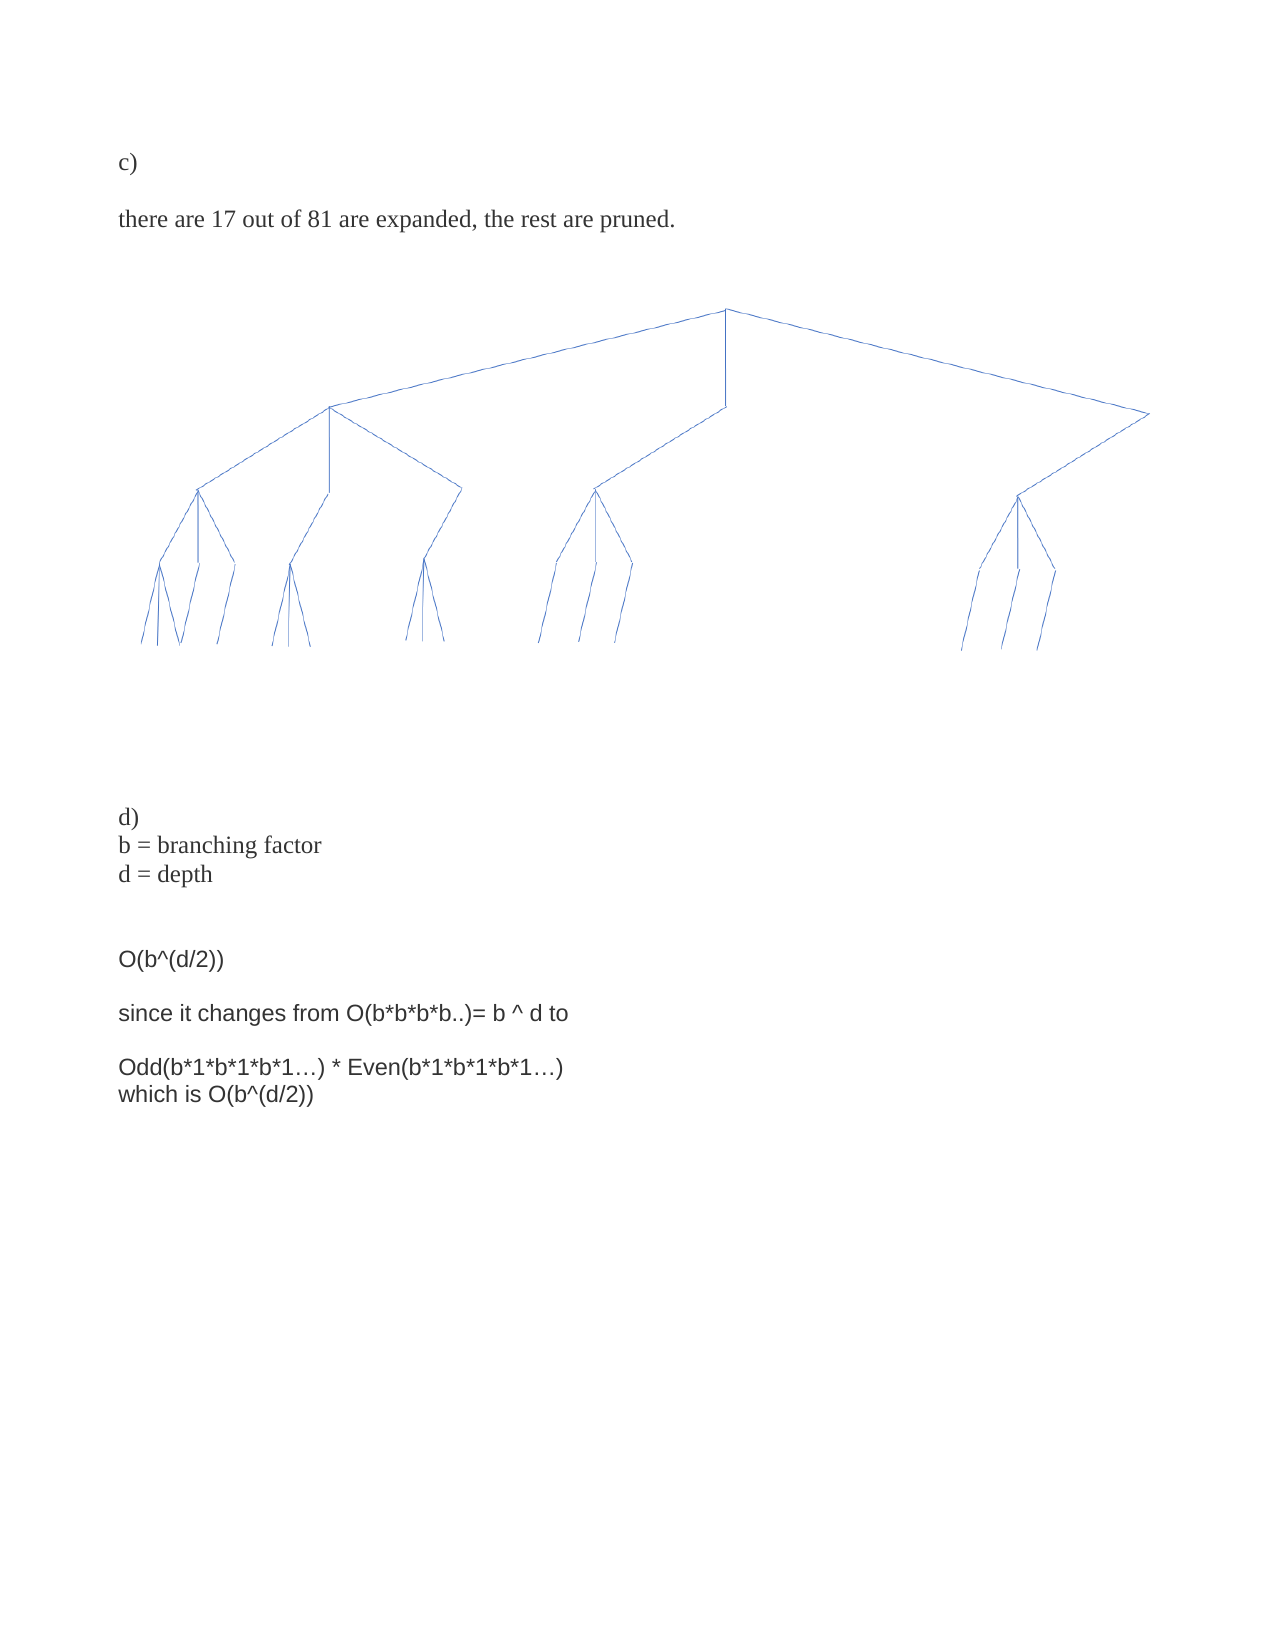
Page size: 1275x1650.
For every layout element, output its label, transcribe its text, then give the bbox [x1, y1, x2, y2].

text O(b^(d/2)) [118, 946, 1157, 972]
text b = branching factor [118, 831, 1157, 859]
picture [140, 279, 1180, 716]
text d = depth [118, 859, 1157, 888]
text which is O(b^(d/2)) [118, 1080, 1157, 1107]
text since it changes from O(b*b*b*b..)= b ^ d to [118, 999, 1157, 1026]
text Odd(b*1*b*1*b*1…) * Even(b*1*b*1*b*1…) [118, 1053, 1157, 1080]
text d) [118, 802, 1157, 831]
text there are 17 out of 81 are expanded, the rest are pruned. [118, 204, 1157, 233]
text c) [118, 147, 1157, 176]
